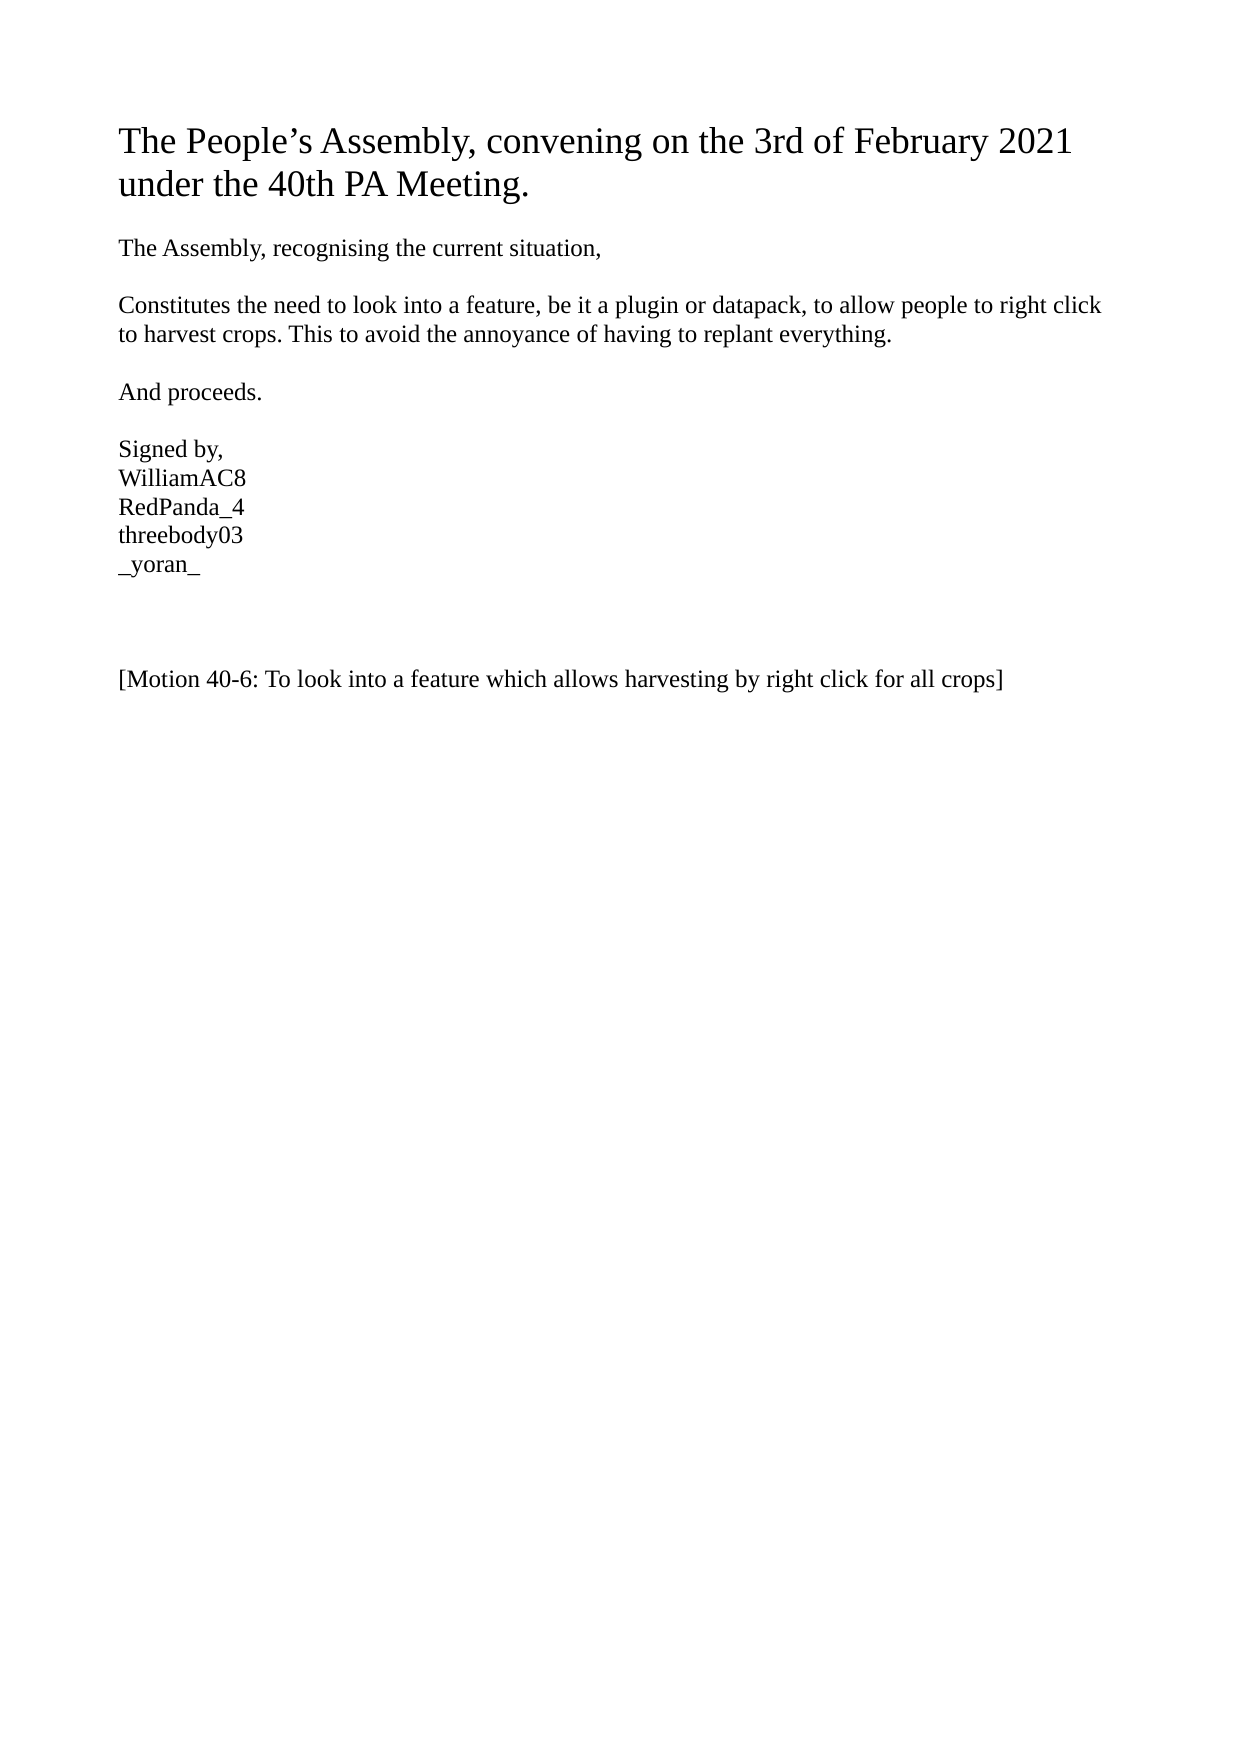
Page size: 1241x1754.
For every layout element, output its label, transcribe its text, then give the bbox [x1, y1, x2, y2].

text threebody03 [118, 521, 1122, 549]
text WilliamAC8 [118, 463, 1122, 492]
text Signed by, [118, 434, 1122, 463]
text RedPanda_4 [118, 492, 1122, 521]
text Constitutes the need to look into a feature, be it a plugin or datapack, to allow people to right click to harvest crops. This to avoid the annoyance of having to replant everything. [118, 291, 1122, 348]
text _yoran_ [118, 549, 1122, 578]
text And proceeds. [118, 377, 1122, 406]
text The People’s Assembly, convening on the 3rd of February 2021 under the 40th PA Meeting. [118, 118, 1122, 204]
text [Motion 40-6: To look into a feature which allows harvesting by right click for all crops] [118, 664, 1122, 693]
text The Assembly, recognising the current situation, [118, 233, 1122, 262]
